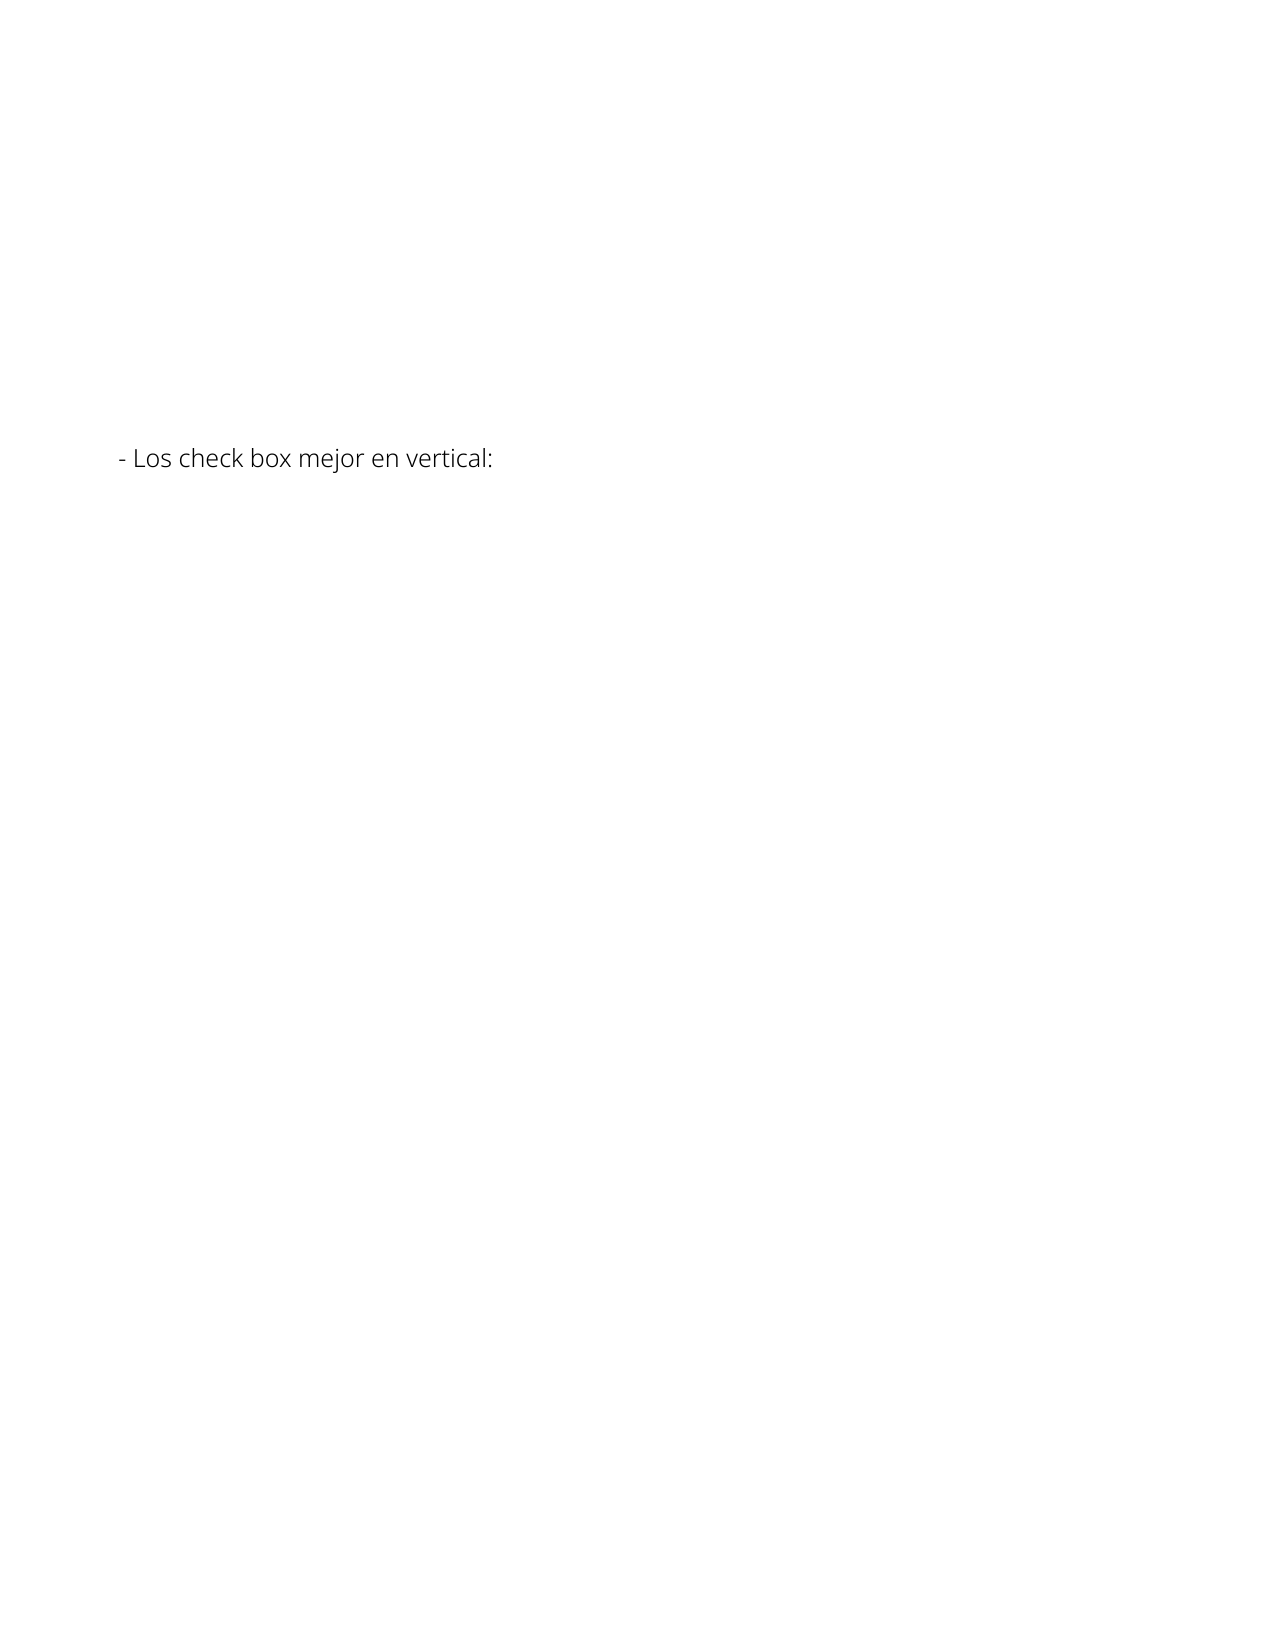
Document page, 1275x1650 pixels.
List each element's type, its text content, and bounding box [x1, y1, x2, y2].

text - Los check box mejor en vertical: [118, 441, 1157, 475]
